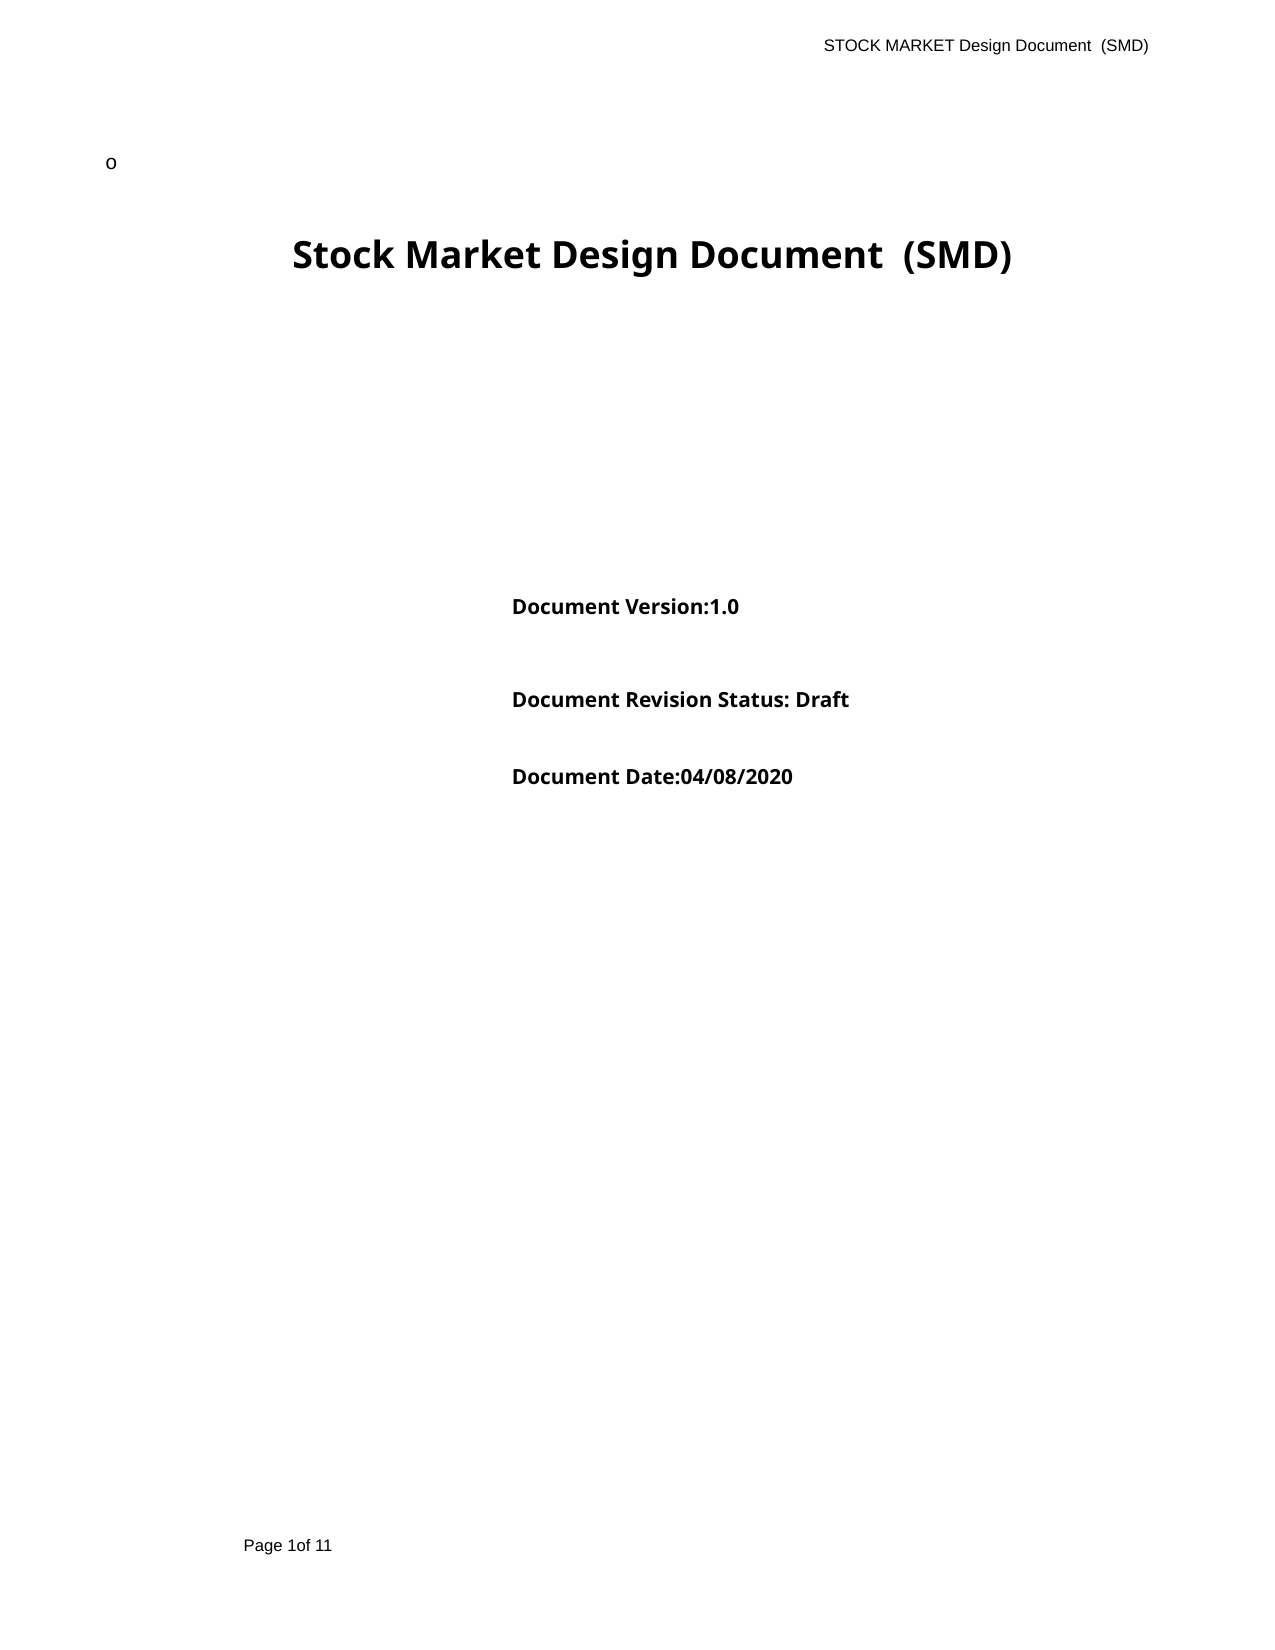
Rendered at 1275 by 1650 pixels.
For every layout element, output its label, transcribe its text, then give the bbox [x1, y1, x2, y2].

table_header Stock Market Design Document (SMD) Document Version:1.0 Document Revision Status: Draft Document Date:04/08/2020 [194, 176, 1192, 954]
table_header [101, 176, 194, 954]
